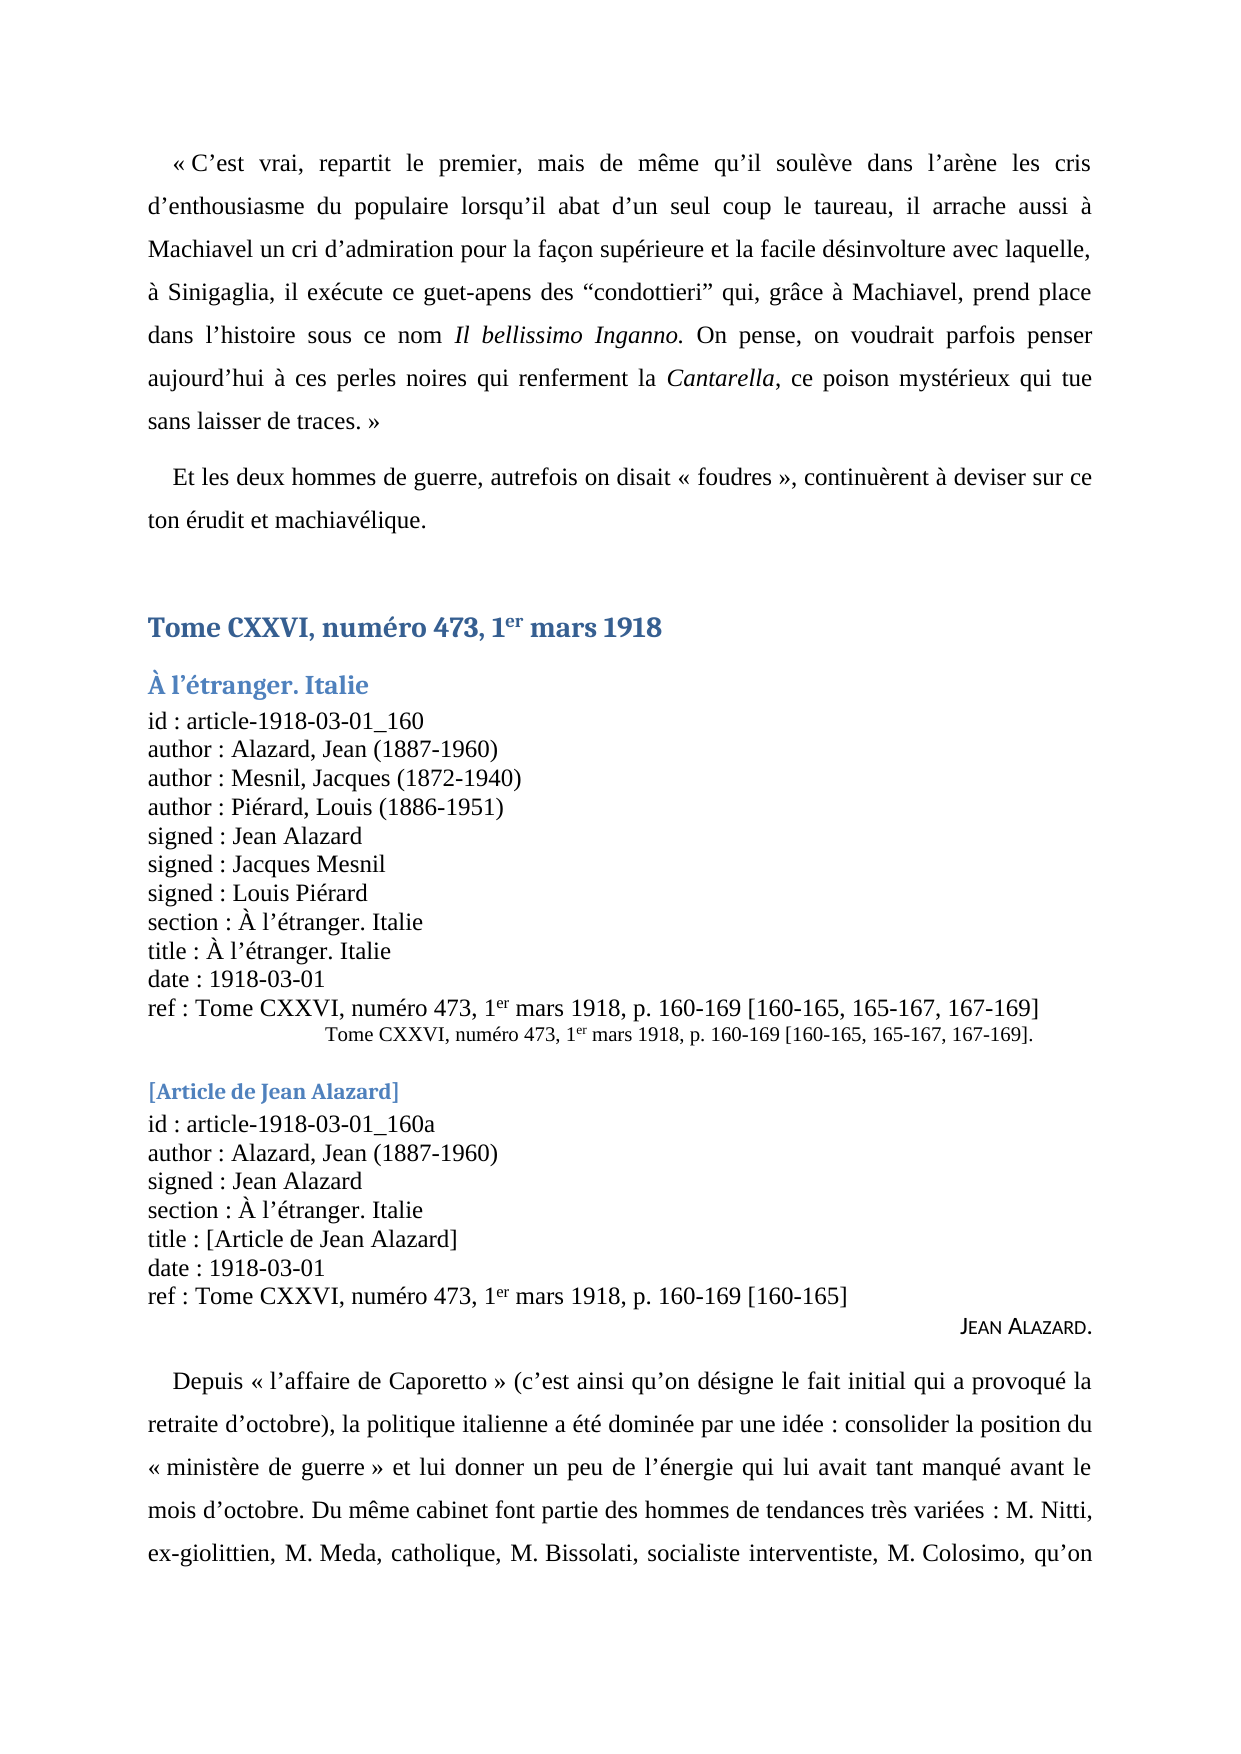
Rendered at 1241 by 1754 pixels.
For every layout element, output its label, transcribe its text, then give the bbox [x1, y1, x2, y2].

text Et les deux hommes de guerre, autrefois on disait « foudres », continuèrent à deviser sur ce ton érudit et machiavélique. [148, 462, 1093, 534]
text date : 1918-03-01 [148, 1253, 1093, 1281]
text « C’est vrai, repartit le premier, mais de même qu’il soulève dans l’arène les cris d’enthousiasme du populaire lorsqu’il abat d’un seul coup le taureau, il arrache aussi à Machiavel un cri d’admiration pour la façon supérieure et la facile désinvolture avec laquelle, à Sinigaglia, il exécute ce guet-apens des “condottieri” qui, grâce à Machiavel, prend place dans l’histoire sous ce nom Il bellissimo Inganno. On pense, on voudrait parfois penser aujourd’hui à ces perles noires qui renferment la Cantarella, ce poison mystérieux qui tue sans laisser de traces. » [148, 148, 1093, 435]
text date : 1918-03-01 [148, 964, 1093, 993]
text id : article-1918-03-01_160 [148, 706, 1093, 734]
text author : Mesnil, Jacques (1872-1940) [148, 763, 1093, 792]
text section : À l’étranger. Italie [148, 1195, 1093, 1224]
text Tome CXXVI, numéro 473, 1er mars 1918, p. 160-169 [160-165, 165-167, 167-169]. [325, 1022, 1093, 1046]
text signed : Jean Alazard [148, 1166, 1093, 1195]
text ref : Tome CXXVI, numéro 473, 1er mars 1918, p. 160-169 [160-165, 165-167, 167-169] [148, 993, 1093, 1022]
text signed : Jacques Mesnil [148, 849, 1093, 878]
text ref : Tome CXXVI, numéro 473, 1er mars 1918, p. 160-169 [160-165] [148, 1281, 1093, 1310]
subtitle Tome CXXVI, numéro 473, 1er mars 1918 [148, 611, 1093, 644]
subtitle [Article de Jean Alazard] [148, 1079, 1093, 1105]
text author : Piérard, Louis (1886-1951) [148, 792, 1093, 821]
text signed : Jean Alazard [148, 821, 1093, 849]
text id : article-1918-03-01_160a [148, 1109, 1093, 1138]
text title : À l’étranger. Italie [148, 936, 1093, 964]
text author : Alazard, Jean (1887-1960) [148, 1138, 1093, 1166]
text Depuis « l’affaire de Caporetto » (c’est ainsi qu’on désigne le fait initial qui a provoqué la retraite d’octobre), la politique italienne a été dominée par une idée : consolider la position du « ministère de guerre » et lui donner un peu de l’énergie qui lui avait tant manqué avant le mois d’octobre. Du même cabinet font partie des hommes de tendances très variées : M. Nitti, ex-giolittien, M. Meda, catholique, M. Bissolati, socialiste interventiste, M. Colosimo, qu’on [148, 1366, 1093, 1567]
subtitle À l’étranger. Italie [148, 670, 1093, 701]
text title : [Article de Jean Alazard] [148, 1224, 1093, 1253]
text Jean Alazard. [148, 1310, 1093, 1341]
text section : À l’étranger. Italie [148, 907, 1093, 936]
text author : Alazard, Jean (1887-1960) [148, 734, 1093, 763]
text signed : Louis Piérard [148, 878, 1093, 907]
